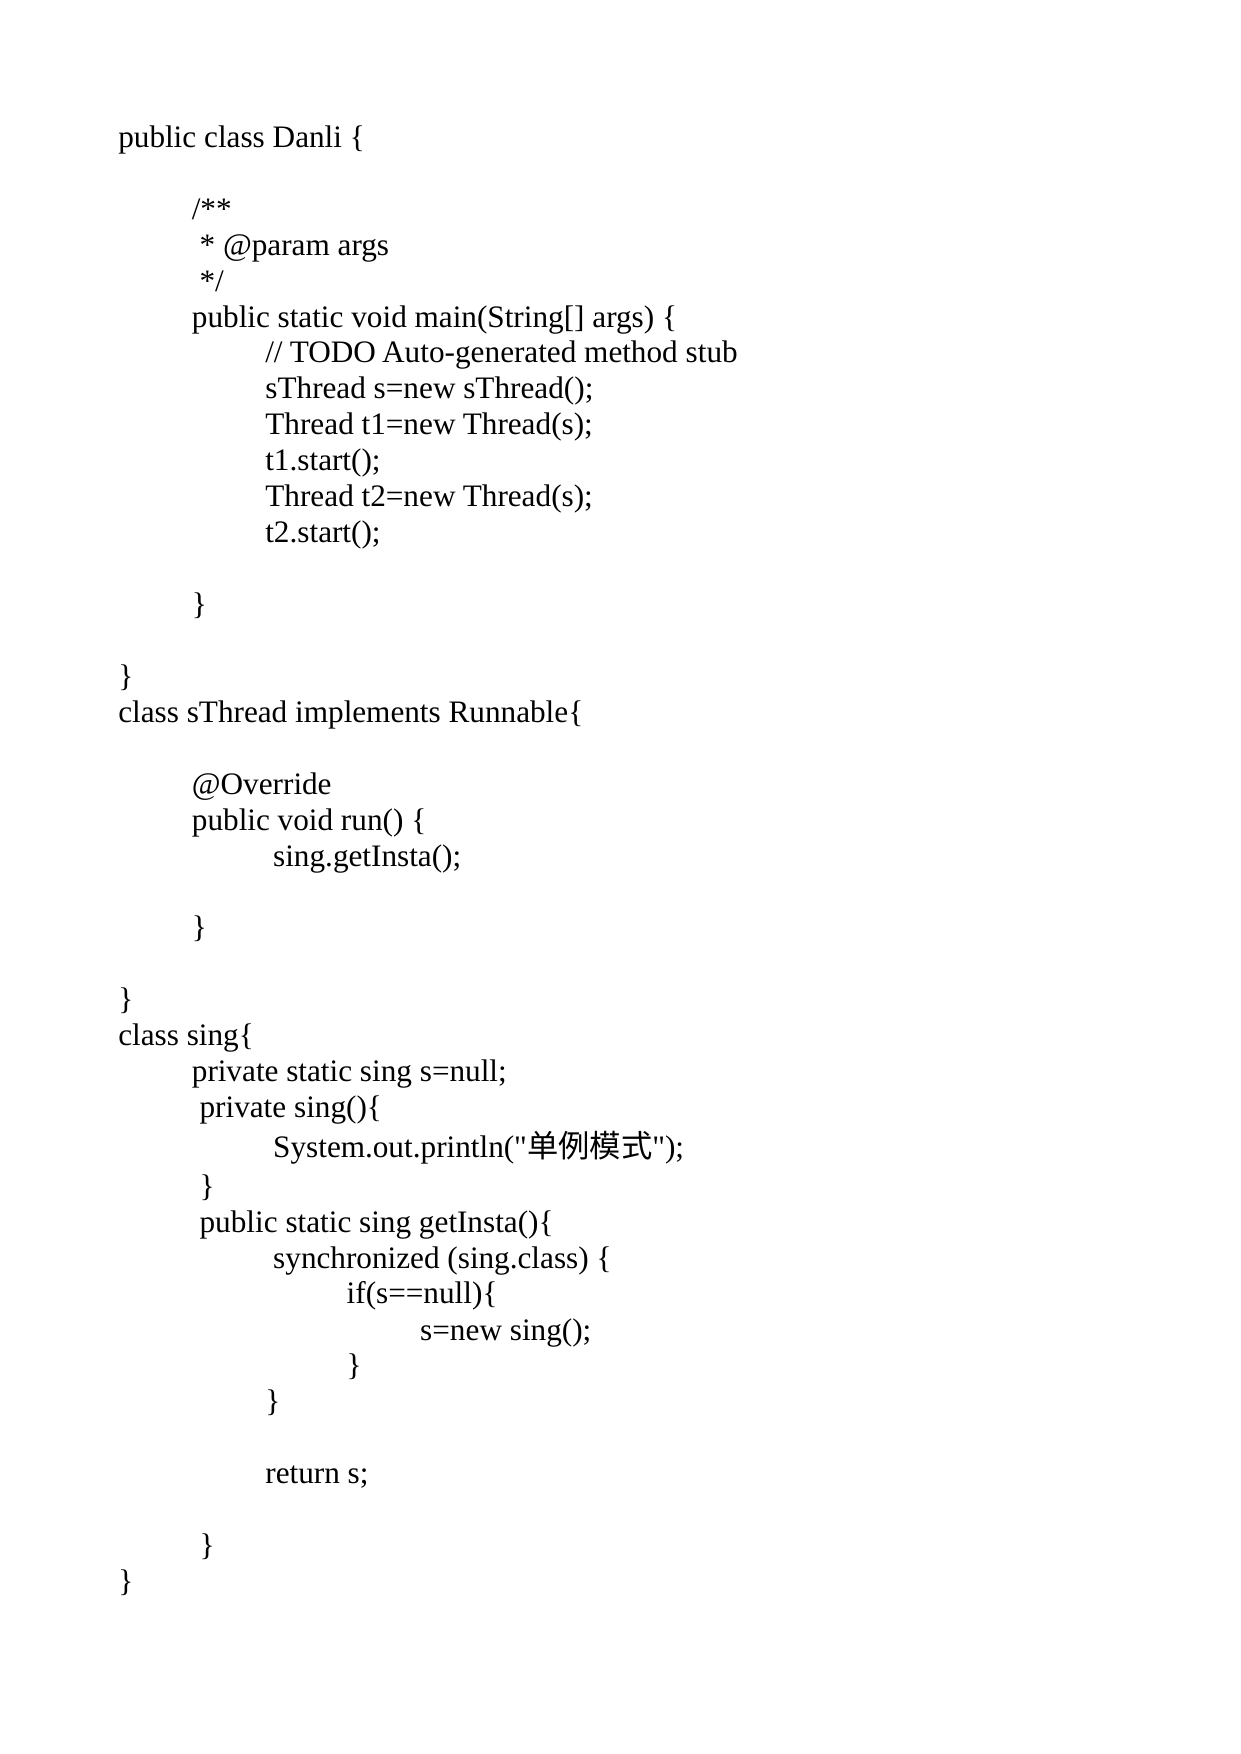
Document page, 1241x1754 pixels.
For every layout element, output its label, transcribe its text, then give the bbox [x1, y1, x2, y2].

text } [118, 1347, 1122, 1383]
text // TODO Auto-generated method stub [118, 334, 1122, 370]
text sThread s=new sThread(); [118, 370, 1122, 406]
text * @param args [118, 226, 1122, 262]
text /** [118, 190, 1122, 226]
text s=new sing(); [118, 1311, 1122, 1347]
text Thread t2=new Thread(s); [118, 477, 1122, 513]
text return s; [118, 1454, 1122, 1490]
text } [118, 585, 1122, 621]
text t1.start(); [118, 442, 1122, 477]
text t2.start(); [118, 513, 1122, 549]
text private static sing s=null; [118, 1052, 1122, 1088]
text } [118, 909, 1122, 945]
text } [118, 657, 1122, 693]
text } [118, 981, 1122, 1017]
text } [118, 1562, 1122, 1598]
text class sThread implements Runnable{ [118, 693, 1122, 729]
text */ [118, 262, 1122, 298]
text public static sing getInsta(){ [118, 1203, 1122, 1239]
text synchronized (sing.class) { [118, 1239, 1122, 1275]
text private sing(){ [118, 1088, 1122, 1124]
text sing.getInsta(); [118, 837, 1122, 873]
text class sing{ [118, 1017, 1122, 1052]
text if(s==null){ [118, 1275, 1122, 1311]
text public void run() { [118, 801, 1122, 837]
text } [118, 1167, 1122, 1203]
text public class Danli { [118, 118, 1122, 154]
text @Override [118, 765, 1122, 801]
text System.out.println("单例模式"); [118, 1124, 1122, 1167]
text } [118, 1526, 1122, 1562]
text Thread t1=new Thread(s); [118, 406, 1122, 442]
text } [118, 1383, 1122, 1418]
text public static void main(String[] args) { [118, 298, 1122, 334]
